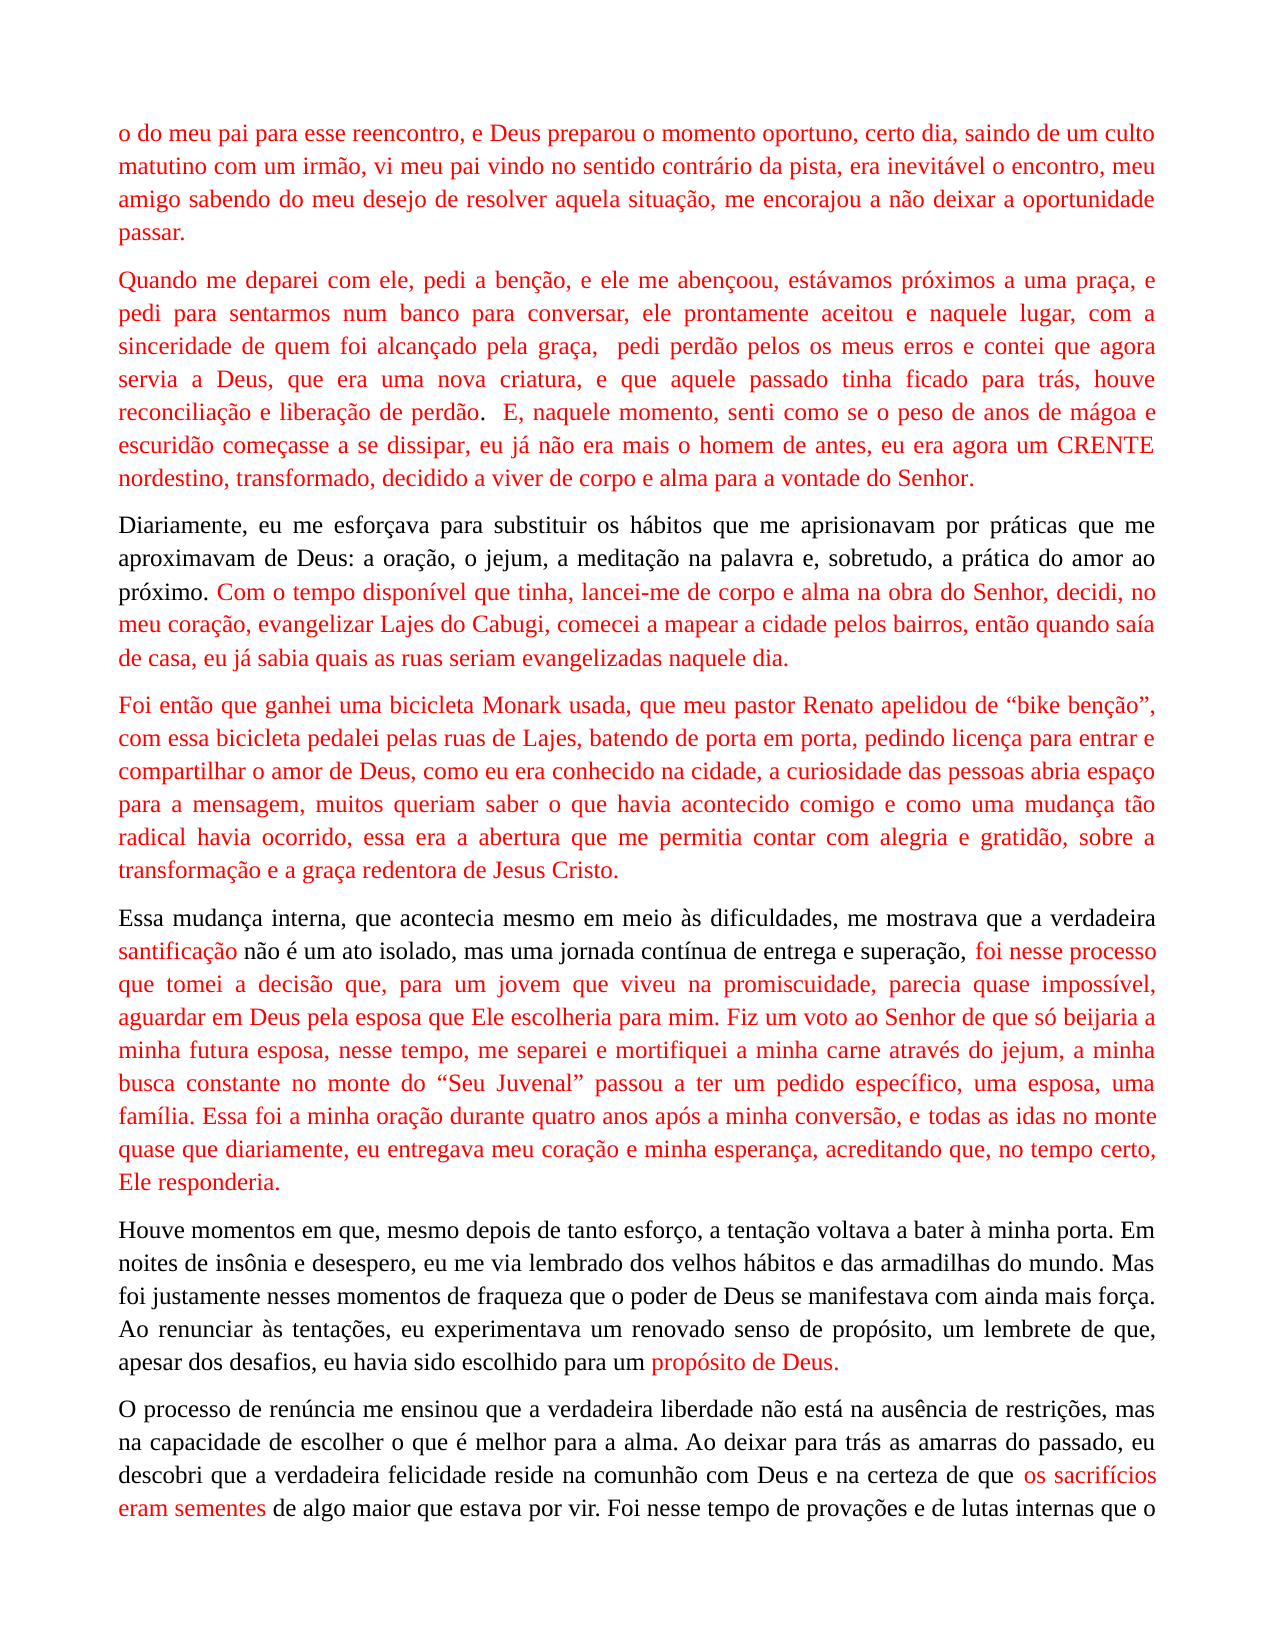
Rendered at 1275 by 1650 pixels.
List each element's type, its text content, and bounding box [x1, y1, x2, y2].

text Quando me deparei com ele, pedi a benção, e ele me abençoou, estávamos próximos a uma praça, e pedi para sentarmos num banco para conversar, ele prontamente aceitou e naquele lugar, com a sinceridade de quem foi alcançado pela graça, pedi perdão pelos os meus erros e contei que agora servia a Deus, que era uma nova criatura, e que aquele passado tinha ficado para trás, houve reconciliação e liberação de perdão. E, naquele momento, senti como se o peso de anos de mágoa e escuridão começasse a se dissipar, eu já não era mais o homem de antes, eu era agora um CRENTE nordestino, transformado, decidido a viver de corpo e alma para a vontade do Senhor. [118, 265, 1157, 492]
text Essa mudança interna, que acontecia mesmo em meio às dificuldades, me mostrava que a verdadeira santificação não é um ato isolado, mas uma jornada contínua de entrega e superação, foi nesse processo que tomei a decisão que, para um jovem que viveu na promiscuidade, parecia quase impossível, aguardar em Deus pela esposa que Ele escolheria para mim. Fiz um voto ao Senhor de que só beijaria a minha futura esposa, nesse tempo, me separei e mortifiquei a minha carne através do jejum, a minha busca constante no monte do “Seu Juvenal” passou a ter um pedido específico, uma esposa, uma família. Essa foi a minha oração durante quatro anos após a minha conversão, e todas as idas no monte quase que diariamente, eu entregava meu coração e minha esperança, acreditando que, no tempo certo, Ele responderia. [118, 903, 1157, 1196]
text Foi então que ganhei uma bicicleta Monark usada, que meu pastor Renato apelidou de “bike benção”, com essa bicicleta pedalei pelas ruas de Lajes, batendo de porta em porta, pedindo licença para entrar e compartilhar o amor de Deus, como eu era conhecido na cidade, a curiosidade das pessoas abria espaço para a mensagem, muitos queriam saber o que havia acontecido comigo e como uma mudança tão radical havia ocorrido, essa era a abertura que me permitia contar com alegria e gratidão, sobre a transformação e a graça redentora de Jesus Cristo. [118, 690, 1157, 884]
text O processo de renúncia me ensinou que a verdadeira liberdade não está na ausência de restrições, mas na capacidade de escolher o que é melhor para a alma. Ao deixar para trás as amarras do passado, eu descobri que a verdadeira felicidade reside na comunhão com Deus e na certeza de que os sacrifícios eram sementes de algo maior que estava por vir. Foi nesse tempo de provações e de lutas internas que o [118, 1394, 1157, 1522]
text Houve momentos em que, mesmo depois de tanto esforço, a tentação voltava a bater à minha porta. Em noites de insônia e desespero, eu me via lembrado dos velhos hábitos e das armadilhas do mundo. Mas foi justamente nesses momentos de fraqueza que o poder de Deus se manifestava com ainda mais força. Ao renunciar às tentações, eu experimentava um renovado senso de propósito, um lembrete de que, apesar dos desafios, eu havia sido escolhido para um propósito de Deus. [118, 1215, 1157, 1376]
text o do meu pai para esse reencontro, e Deus preparou o momento oportuno, certo dia, saindo de um culto matutino com um irmão, vi meu pai vindo no sentido contrário da pista, era inevitável o encontro, meu amigo sabendo do meu desejo de resolver aquela situação, me encorajou a não deixar a oportunidade passar. [118, 118, 1157, 246]
text Diariamente, eu me esforçava para substituir os hábitos que me aprisionavam por práticas que me aproximavam de Deus: a oração, o jejum, a meditação na palavra e, sobretudo, a prática do amor ao próximo. Com o tempo disponível que tinha, lancei-me de corpo e alma na obra do Senhor, decidi, no meu coração, evangelizar Lajes do Cabugi, comecei a mapear a cidade pelos bairros, então quando saía de casa, eu já sabia quais as ruas seriam evangelizadas naquele dia. [118, 511, 1157, 671]
